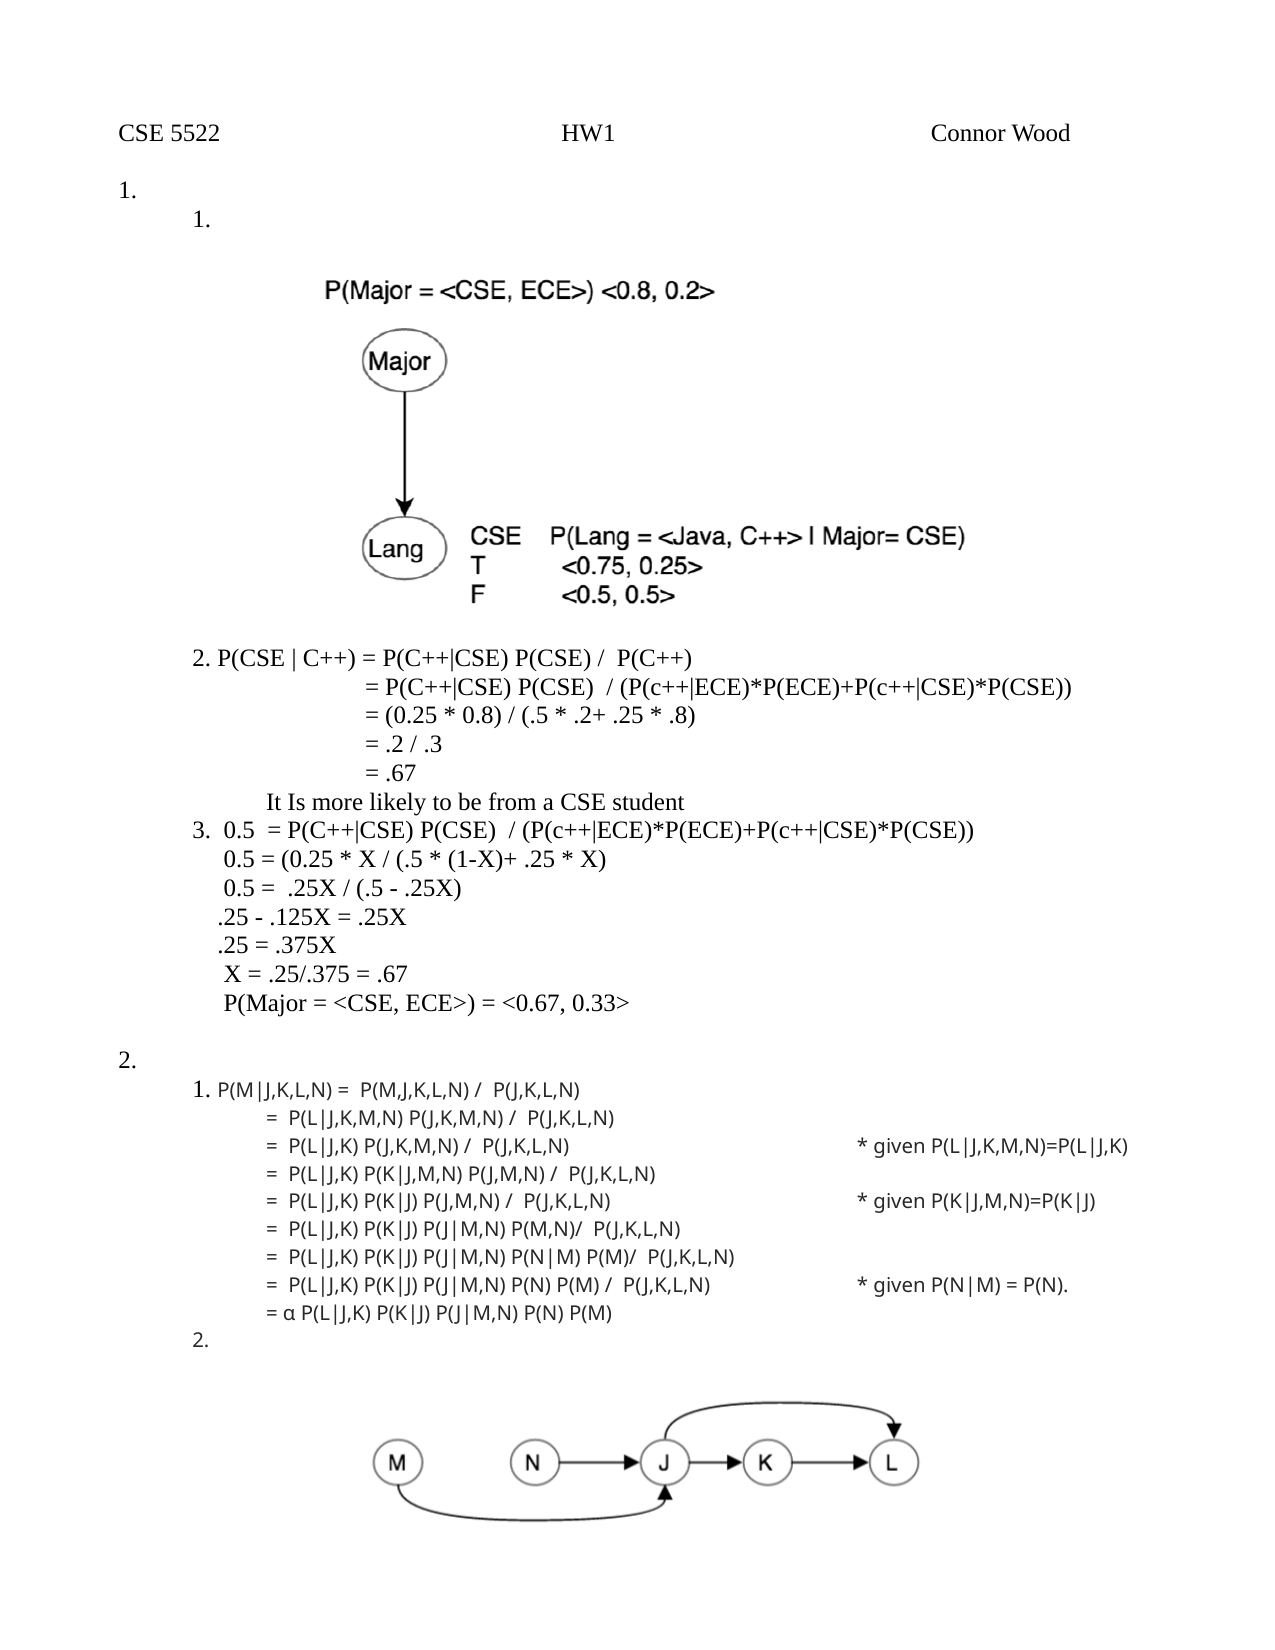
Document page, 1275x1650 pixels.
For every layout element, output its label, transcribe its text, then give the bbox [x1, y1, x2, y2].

text = P(L|J,K) P(K|J,M,N) P(J,M,N) / P(J,K,L,N) [118, 1159, 1157, 1187]
text = P(L|J,K) P(K|J) P(J,M,N) / P(J,K,L,N) * given P(K|J,M,N)=P(K|J) [118, 1187, 1157, 1215]
text = .2 / .3 [118, 729, 1157, 758]
text P(Major = <CSE, ECE>) = <0.67, 0.33> [118, 988, 1157, 1017]
text 2. [118, 1326, 1157, 1354]
text 1. [118, 204, 1157, 233]
text = .67 [118, 758, 1157, 787]
text 0.5 = (0.25 * X / (.5 * (1-X)+ .25 * X) [118, 844, 1157, 873]
text 3. 0.5 = P(C++|CSE) P(CSE) / (P(c++|ECE)*P(ECE)+P(c++|CSE)*P(CSE)) [118, 815, 1157, 844]
text = P(C++|CSE) P(CSE) / (P(c++|ECE)*P(ECE)+P(c++|CSE)*P(CSE)) [118, 672, 1157, 700]
text = α P(L|J,K) P(K|J) P(J|M,N) P(N) P(M) [118, 1298, 1157, 1326]
text = P(L|J,K) P(K|J) P(J|M,N) P(N) P(M) / P(J,K,L,N) * given P(N|M) = P(N). [118, 1270, 1157, 1298]
text .25 = .375X [118, 930, 1157, 959]
text = P(L|J,K,M,N) P(J,K,M,N) / P(J,K,L,N) [118, 1103, 1157, 1131]
picture [292, 239, 983, 643]
text = P(L|J,K) P(J,K,M,N) / P(J,K,L,N) * given P(L|J,K,M,N)=P(L|J,K) [118, 1131, 1157, 1159]
text = P(L|J,K) P(K|J) P(J|M,N) P(M,N)/ P(J,K,L,N) [118, 1215, 1157, 1242]
text = P(L|J,K) P(K|J) P(J|M,N) P(N|M) P(M)/ P(J,K,L,N) [118, 1242, 1157, 1270]
picture [337, 1361, 938, 1562]
text .25 - .125X = .25X [118, 902, 1157, 930]
text CSE 5522 HW1 Connor Wood [118, 118, 1157, 147]
text X = .25/.375 = .67 [118, 959, 1157, 988]
text 1. [118, 176, 1157, 204]
text = (0.25 * 0.8) / (.5 * .2+ .25 * .8) [118, 700, 1157, 729]
text 2. P(CSE | C++) = P(C++|CSE) P(CSE) / P(C++) [118, 233, 1157, 672]
text 0.5 = .25X / (.5 - .25X) [118, 873, 1157, 902]
text It Is more likely to be from a CSE student [118, 787, 1157, 815]
text 2. [118, 1045, 1157, 1074]
text 1. P(M|J,K,L,N) = P(M,J,K,L,N) / P(J,K,L,N) [118, 1074, 1157, 1103]
